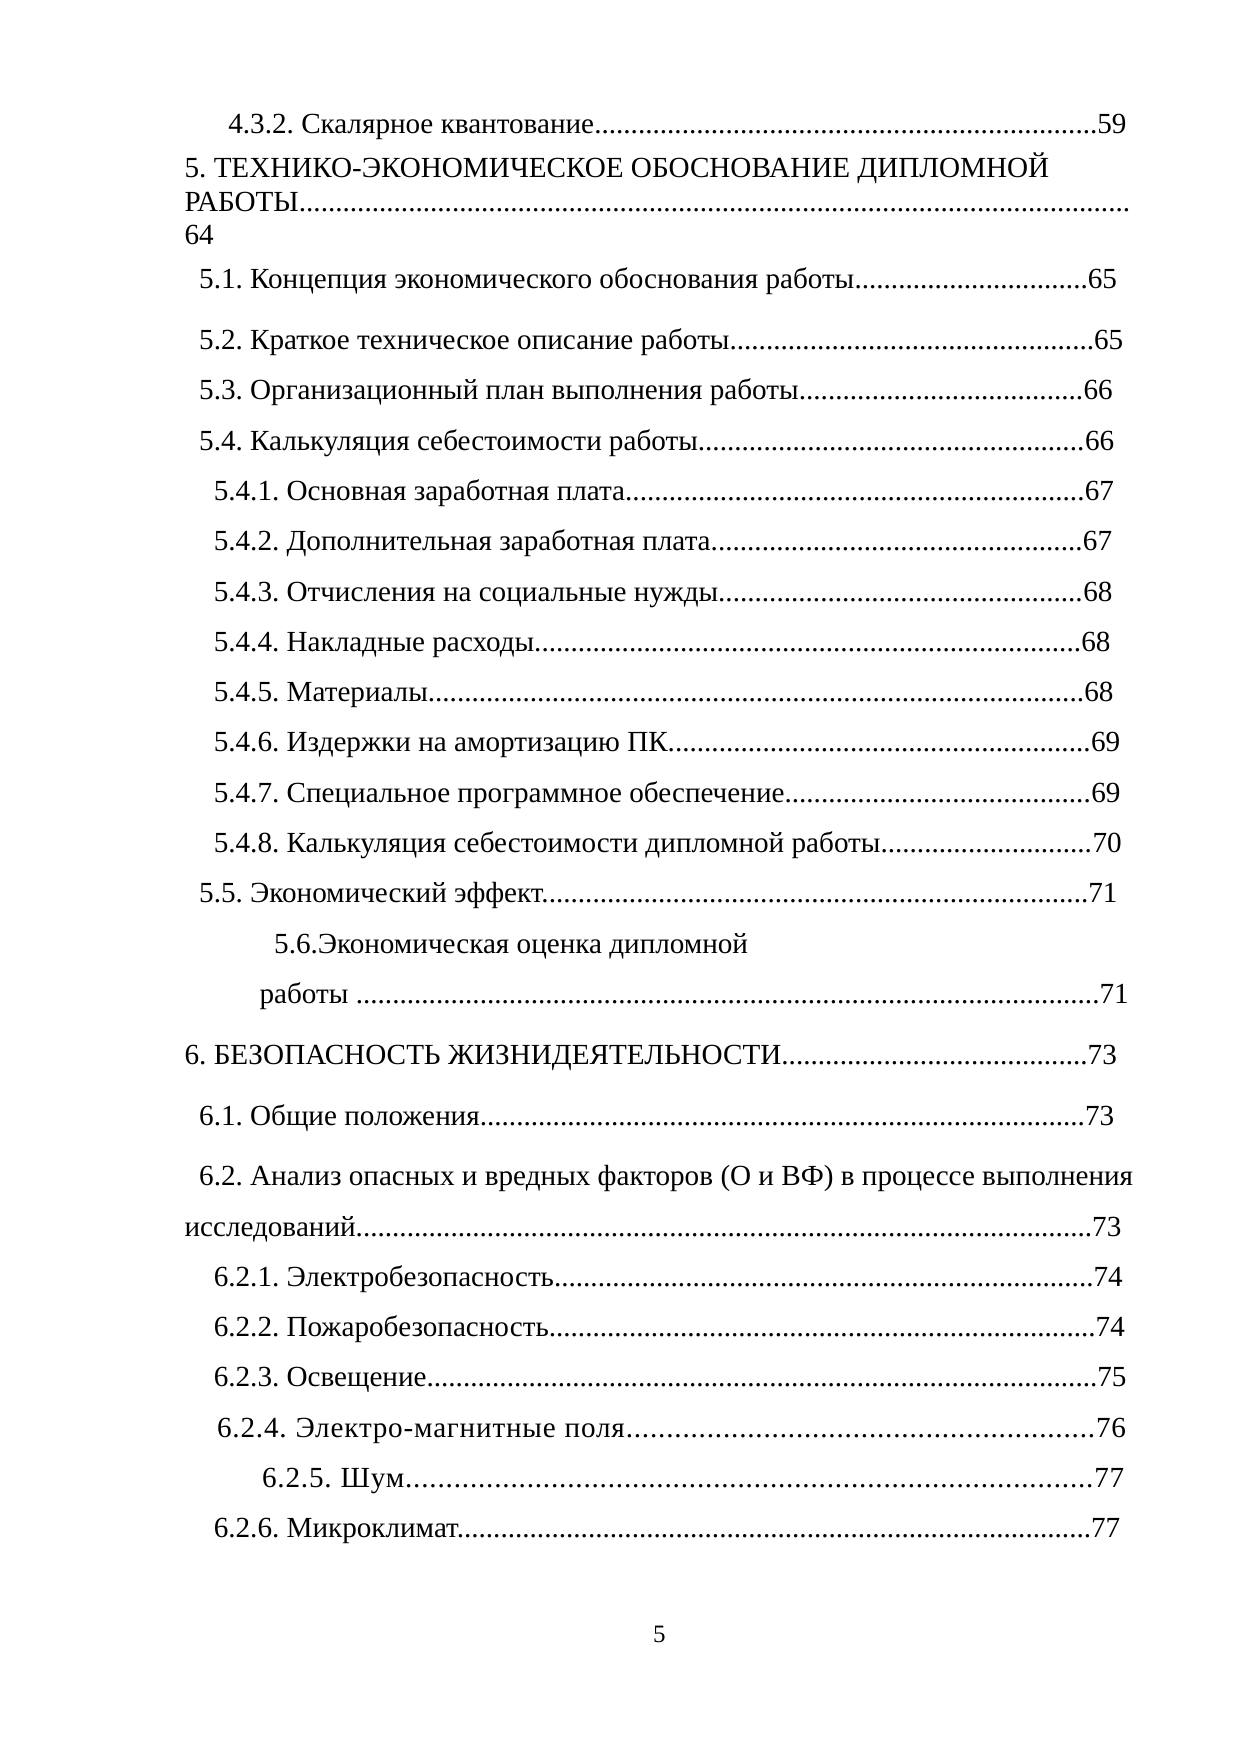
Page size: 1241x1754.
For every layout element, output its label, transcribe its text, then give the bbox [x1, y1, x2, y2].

text 5.4.8. Калькуляция себестоимости дипломной работы.............................70 [184, 825, 1134, 859]
text 5.4.6. Издержки на амортизацию ПК..........................................................69 [184, 724, 1134, 758]
subtitle 6.2.5. Шум.....................................................................................77 [184, 1460, 1134, 1494]
text 6.2. Анализ опасных и вредных факторов (О и ВФ) в процессе выполнения исследований.....................................................................................................73 [184, 1158, 1134, 1242]
text 5. ТЕХНИКО-ЭКОНОМИЧЕСКОЕ ОБОСНОВАНИЕ ДИПЛОМНОЙ РАБОТЫ..................................................................................................................64 [184, 150, 1134, 251]
text 4.3.2. Скалярное квантование.....................................................................59 [184, 106, 1134, 140]
text 5.5. Экономический эффект...........................................................................71 [184, 876, 1134, 909]
text 5.1. Концепция экономического обоснования работы................................65 [184, 261, 1134, 295]
text 5.4.4. Накладные расходы...........................................................................68 [184, 624, 1134, 657]
text 5.4.7. Специальное программное обеспечение..........................................69 [184, 775, 1134, 808]
text 5.2. Краткое техническое описание работы..................................................65 [184, 322, 1134, 356]
text 5.3. Организационный план выполнения работы.......................................66 [184, 372, 1134, 406]
text 6.2.2. Пожаробезопасность...........................................................................74 [184, 1309, 1134, 1343]
text 5.4. Калькуляция себестоимости работы.....................................................66 [184, 423, 1134, 456]
text 5.4.5. Материалы..........................................................................................68 [184, 674, 1134, 708]
text 5.4.1. Основная заработная плата...............................................................67 [184, 473, 1134, 507]
text 5.4.2. Дополнительная заработная плата...................................................67 [184, 523, 1134, 557]
text 6.2.4. Электро-магнитные поля..........................................................76 [184, 1410, 1134, 1443]
text 6. БЕЗОПАСНОСТЬ ЖИЗНИДЕЯТЕЛЬНОСТИ..........................................73 [184, 1037, 1134, 1070]
text 5.4.3. Отчисления на социальные нужды..................................................68 [184, 574, 1134, 607]
subtitle 5.6.Экономическая оценка дипломной работы ......................................................................................................71 [184, 926, 1134, 1010]
text 6.2.6. Микроклимат.......................................................................................77 [184, 1511, 1134, 1544]
text 6.2.3. Освещение............................................................................................75 [184, 1359, 1134, 1393]
text 6.2.1. Электробезопасность..........................................................................74 [184, 1259, 1134, 1292]
text 6.1. Общие положения...................................................................................73 [184, 1098, 1134, 1131]
